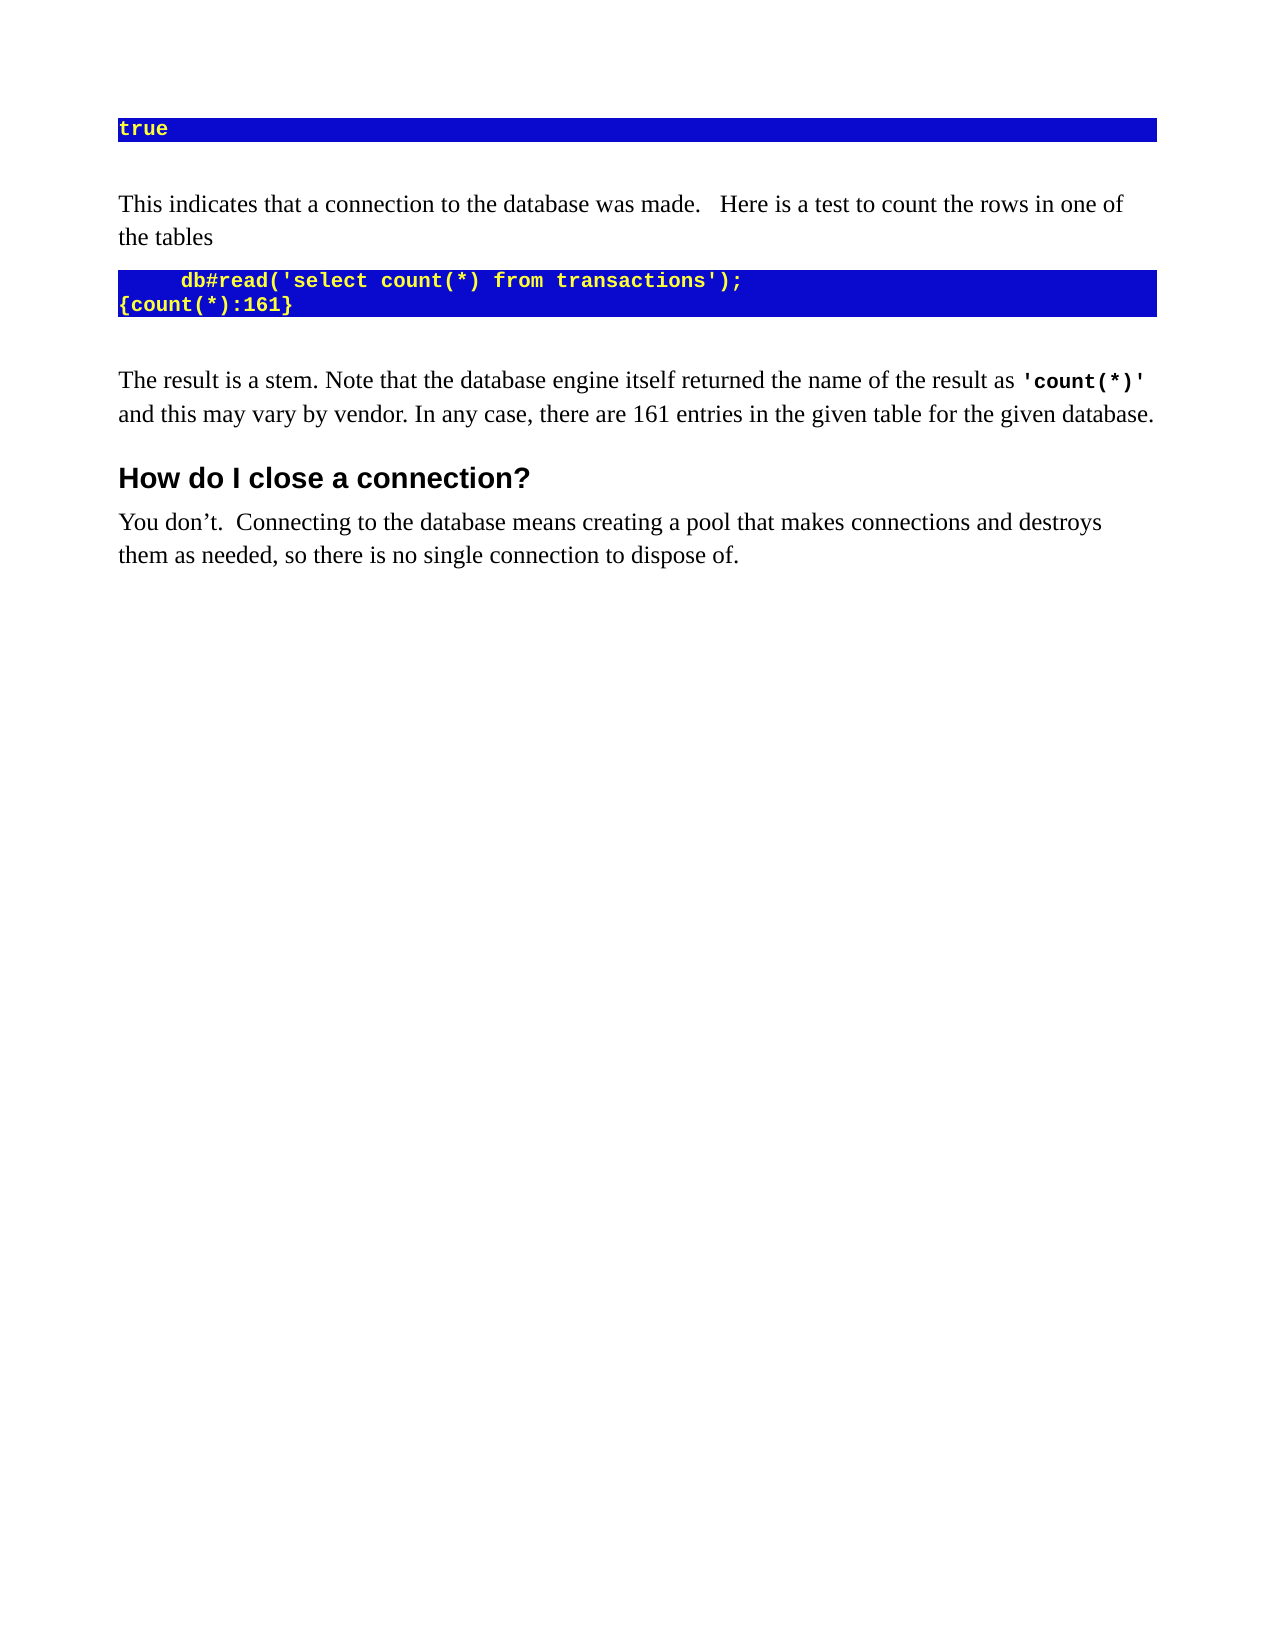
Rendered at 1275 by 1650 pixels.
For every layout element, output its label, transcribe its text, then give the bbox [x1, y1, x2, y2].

text {count(*):161} [118, 294, 1157, 317]
subtitle How do I close a connection? [118, 461, 1157, 495]
text You don’t. Connecting to the database means creating a pool that makes connections and destroys them as needed, so there is no single connection to dispose of. [118, 507, 1157, 569]
text This indicates that a connection to the database was made. Here is a test to count the rows in one of the tables [118, 189, 1157, 251]
text db#read('select count(*) from transactions'); [118, 270, 1157, 294]
text The result is a stem. Note that the database engine itself returned the name of the result as 'count(*)' and this may vary by vendor. In any case, there are 161 entries in the given table for the given database. [118, 365, 1157, 427]
text true [118, 118, 1157, 142]
